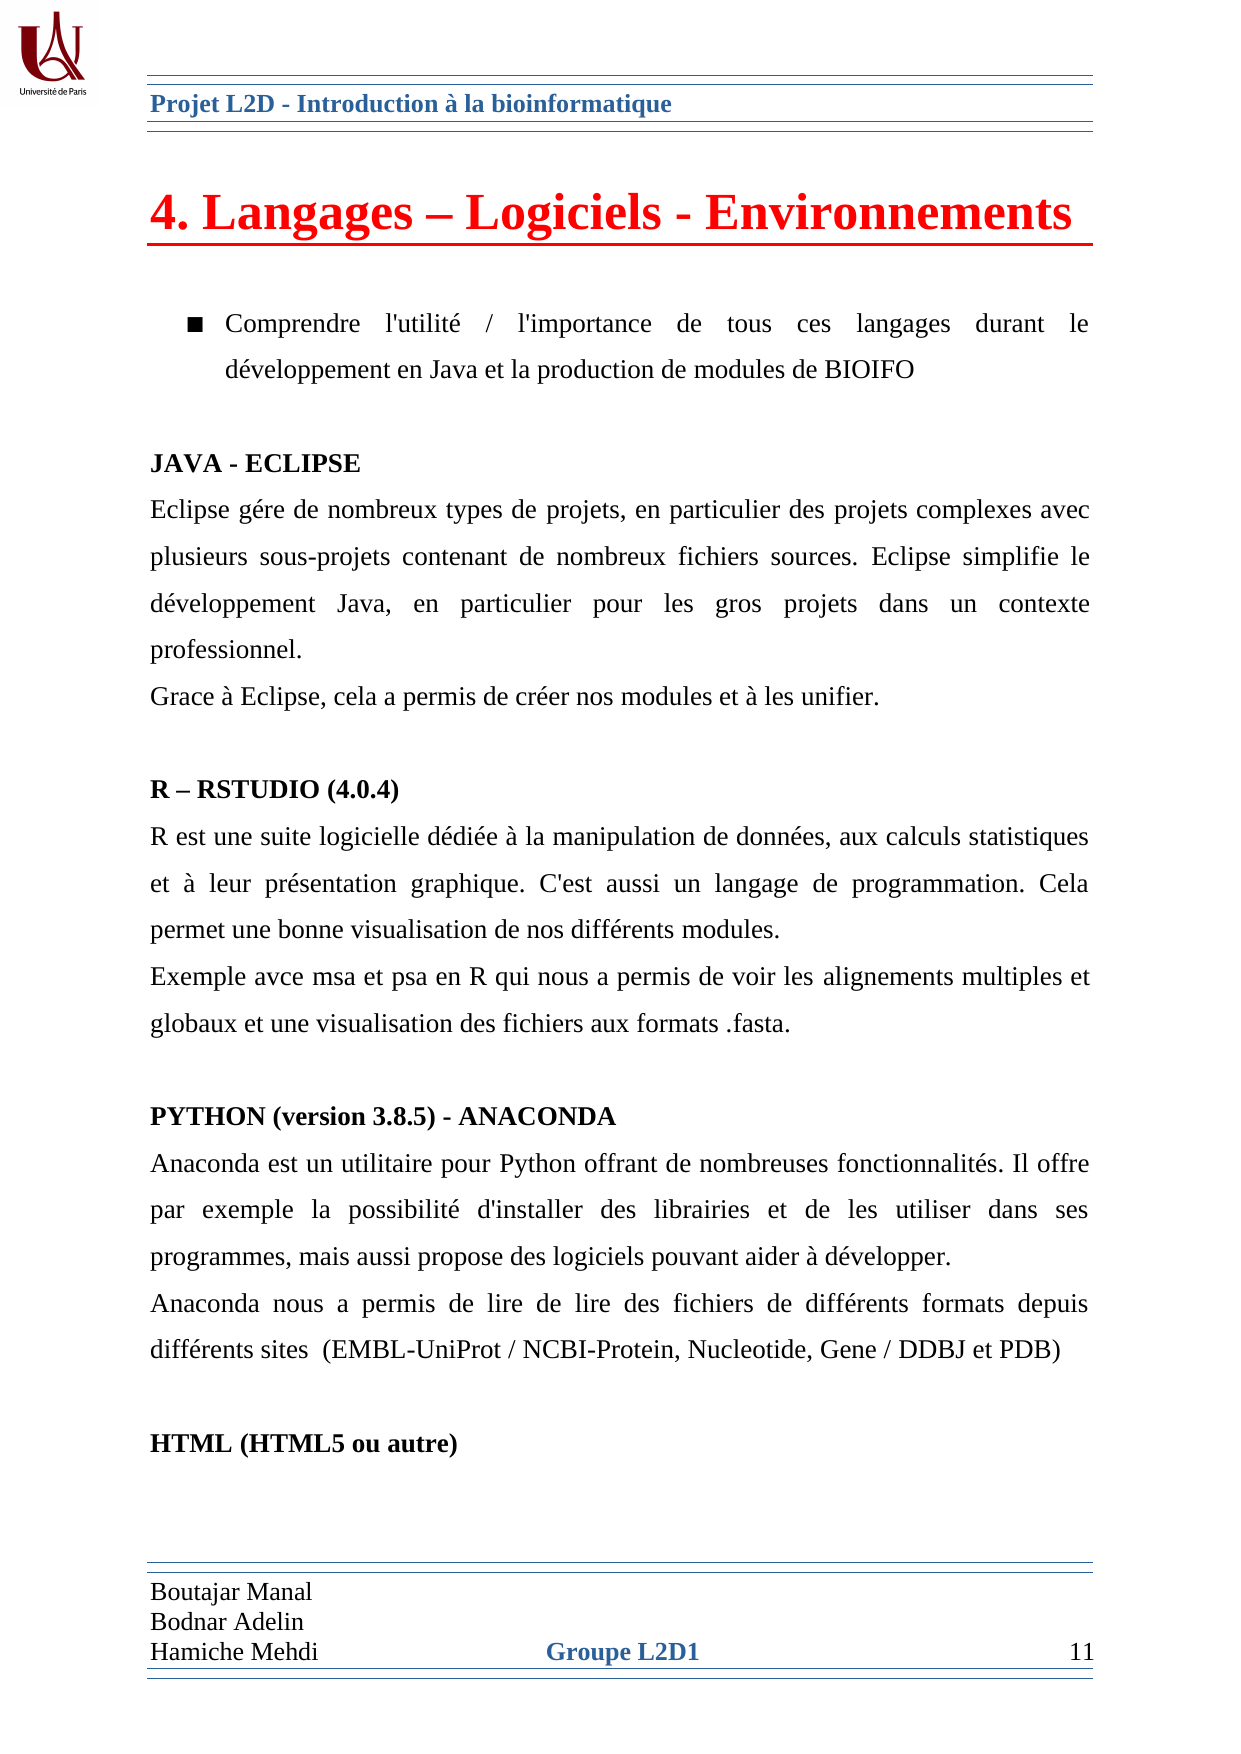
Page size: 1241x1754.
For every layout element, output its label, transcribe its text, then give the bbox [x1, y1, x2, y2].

text Anaconda est un utilitaire pour Python offrant de nombreuses fonctionnalités. Il offre par exemple la possibilité d'installer des librairies et de les utiliser dans ses programmes, mais aussi propose des logiciels pouvant aider à développer. [150, 1225, 1090, 1271]
text R est une suite logicielle dédiée à la manipulation de données, aux calculs statistiques et à leur présentation graphique. C'est aussi un langage de programmation. Cela permet une bonne visualisation de nos différents modules. [150, 898, 1090, 945]
text PYTHON (version 3.8.5) - ANACONDA [478, 1100, 1090, 1131]
text Eclipse gére de nombreux types de projets, en particulier des projets complexes avec plusieurs sous-projets contenant de nombreux fichiers sources. Eclipse simplifie le développement Java, en particulier pour les gros projets dans un contexte professionnel. [150, 618, 1090, 665]
list Comprendre l'utilité / l'importance de tous ces langages durant le développement en Java et la production de modules de BIOIFO [187, 307, 1090, 385]
picture [0, 0, 101, 107]
text Anaconda est un utilitaire pour Python offrant de nombreuses fonctionnalités. Il offre par exemple la possibilité d'installer des librairies et de les utiliser dans ses programmes, mais aussi propose des logiciels pouvant aider à développer. [150, 1178, 1090, 1194]
text R – RSTUDIO (4.0.4) [150, 773, 1090, 805]
subtitle 4. Langages – Logiciels - Environnements [147, 178, 1093, 243]
text Eclipse gére de nombreux types de projets, en particulier des projets complexes avec plusieurs sous-projets contenant de nombreux fichiers sources. Eclipse simplifie le développement Java, en particulier pour les gros projets dans un contexte professionnel. [150, 571, 1090, 587]
text R est une suite logicielle dédiée à la manipulation de données, aux calculs statistiques et à leur présentation graphique. C'est aussi un langage de programmation. Cela permet une bonne visualisation de nos différents modules. [150, 851, 1090, 867]
text Anaconda nous a permis de lire de lire des fichiers de différents formats depuis différents sites (EMBL-UniProt / NCBI-Protein, Nucleotide, Gene / DDBJ et PDB) [150, 1318, 1090, 1365]
text Grace à Eclipse, cela a permis de créer nos modules et à les unifier. [880, 680, 1090, 711]
text JAVA - ECLIPSE [361, 447, 1090, 478]
text Exemple avce msa et psa en R qui nous a permis de voir les alignements multiples et globaux et une visualisation des fichiers aux formats .fasta. [150, 960, 1090, 1038]
text HTML (HTML5 ou autre) [458, 1427, 1090, 1458]
text Eclipse gére de nombreux types de projets, en particulier des projets complexes avec plusieurs sous-projets contenant de nombreux fichiers sources. Eclipse simplifie le développement Java, en particulier pour les gros projets dans un contexte professionnel. [150, 525, 1090, 540]
